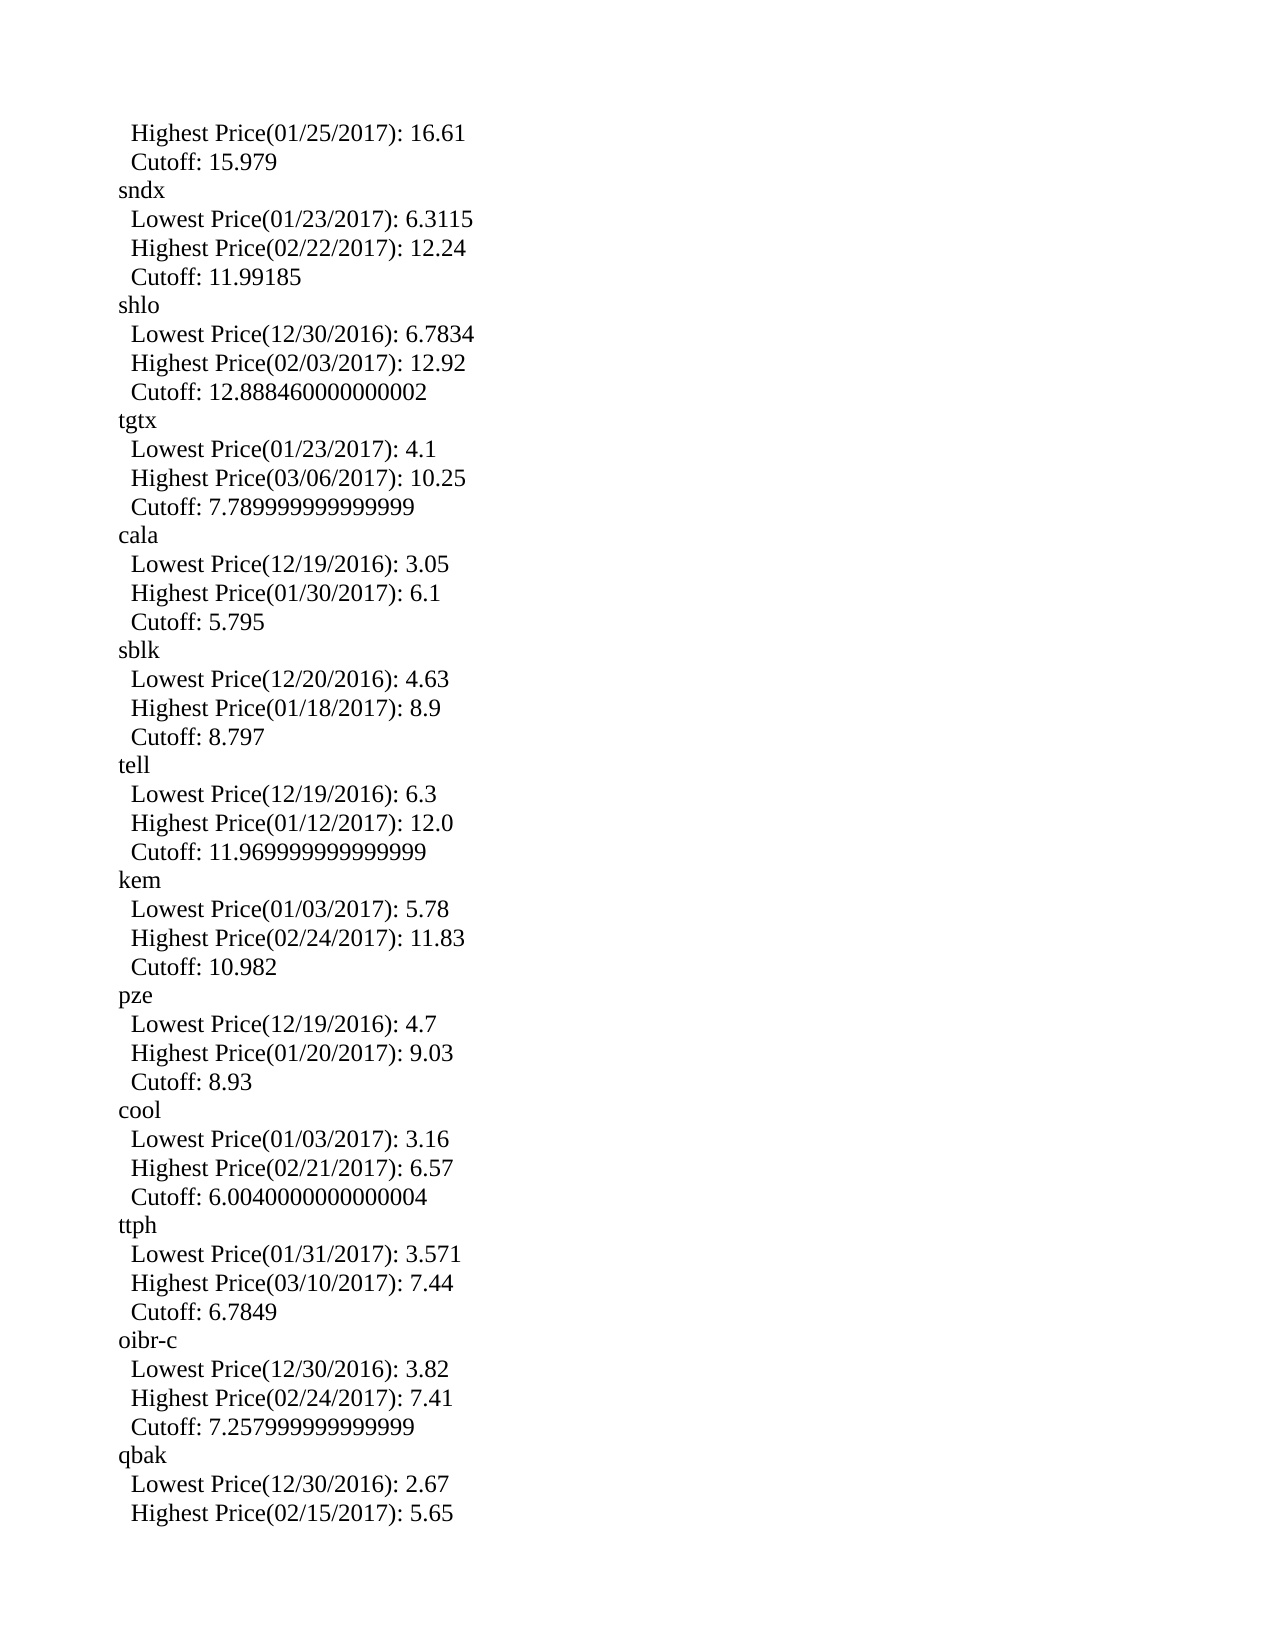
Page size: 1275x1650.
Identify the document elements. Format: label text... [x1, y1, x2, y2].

text Lowest Price(12/19/2016): 4.7 [118, 1009, 1157, 1038]
text Lowest Price(01/03/2017): 3.16 [118, 1124, 1157, 1153]
text Lowest Price(12/30/2016): 2.67 [118, 1469, 1157, 1498]
text Cutoff: 8.797 [118, 722, 1157, 751]
text kem [118, 866, 1157, 894]
text sblk [118, 636, 1157, 664]
text Cutoff: 11.99185 [118, 262, 1157, 291]
text shlo [118, 291, 1157, 319]
text Highest Price(02/24/2017): 7.41 [118, 1383, 1157, 1412]
text oibr-c [118, 1326, 1157, 1354]
text Highest Price(01/20/2017): 9.03 [118, 1038, 1157, 1067]
text Highest Price(02/03/2017): 12.92 [118, 348, 1157, 377]
text sndx [118, 176, 1157, 204]
text Lowest Price(01/31/2017): 3.571 [118, 1239, 1157, 1268]
text Cutoff: 6.7849 [118, 1297, 1157, 1326]
text Lowest Price(01/03/2017): 5.78 [118, 894, 1157, 923]
text Cutoff: 5.795 [118, 607, 1157, 636]
text Highest Price(03/10/2017): 7.44 [118, 1268, 1157, 1297]
text Cutoff: 7.257999999999999 [118, 1412, 1157, 1441]
text Highest Price(03/06/2017): 10.25 [118, 463, 1157, 492]
text Lowest Price(12/20/2016): 4.63 [118, 664, 1157, 693]
text Cutoff: 6.0040000000000004 [118, 1182, 1157, 1211]
text Highest Price(01/18/2017): 8.9 [118, 693, 1157, 722]
text Cutoff: 10.982 [118, 952, 1157, 981]
text Highest Price(01/12/2017): 12.0 [118, 808, 1157, 837]
text Highest Price(02/22/2017): 12.24 [118, 233, 1157, 262]
text tgtx [118, 406, 1157, 434]
text Highest Price(01/30/2017): 6.1 [118, 578, 1157, 607]
text qbak [118, 1441, 1157, 1469]
text Cutoff: 15.979 [118, 147, 1157, 176]
text Lowest Price(01/23/2017): 4.1 [118, 434, 1157, 463]
text ttph [118, 1211, 1157, 1239]
text Cutoff: 12.888460000000002 [118, 377, 1157, 406]
text Cutoff: 8.93 [118, 1067, 1157, 1096]
text cool [118, 1096, 1157, 1124]
text tell [118, 751, 1157, 779]
text Lowest Price(01/23/2017): 6.3115 [118, 204, 1157, 233]
text Highest Price(02/21/2017): 6.57 [118, 1153, 1157, 1182]
text pze [118, 981, 1157, 1009]
text Lowest Price(12/19/2016): 3.05 [118, 549, 1157, 578]
text Cutoff: 7.789999999999999 [118, 492, 1157, 521]
text Highest Price(01/25/2017): 16.61 [118, 118, 1157, 147]
text cala [118, 521, 1157, 549]
text Lowest Price(12/19/2016): 6.3 [118, 779, 1157, 808]
text Cutoff: 11.969999999999999 [118, 837, 1157, 866]
text Highest Price(02/15/2017): 5.65 [118, 1498, 1157, 1527]
text Highest Price(02/24/2017): 11.83 [118, 923, 1157, 952]
text Lowest Price(12/30/2016): 6.7834 [118, 319, 1157, 348]
text Lowest Price(12/30/2016): 3.82 [118, 1354, 1157, 1383]
